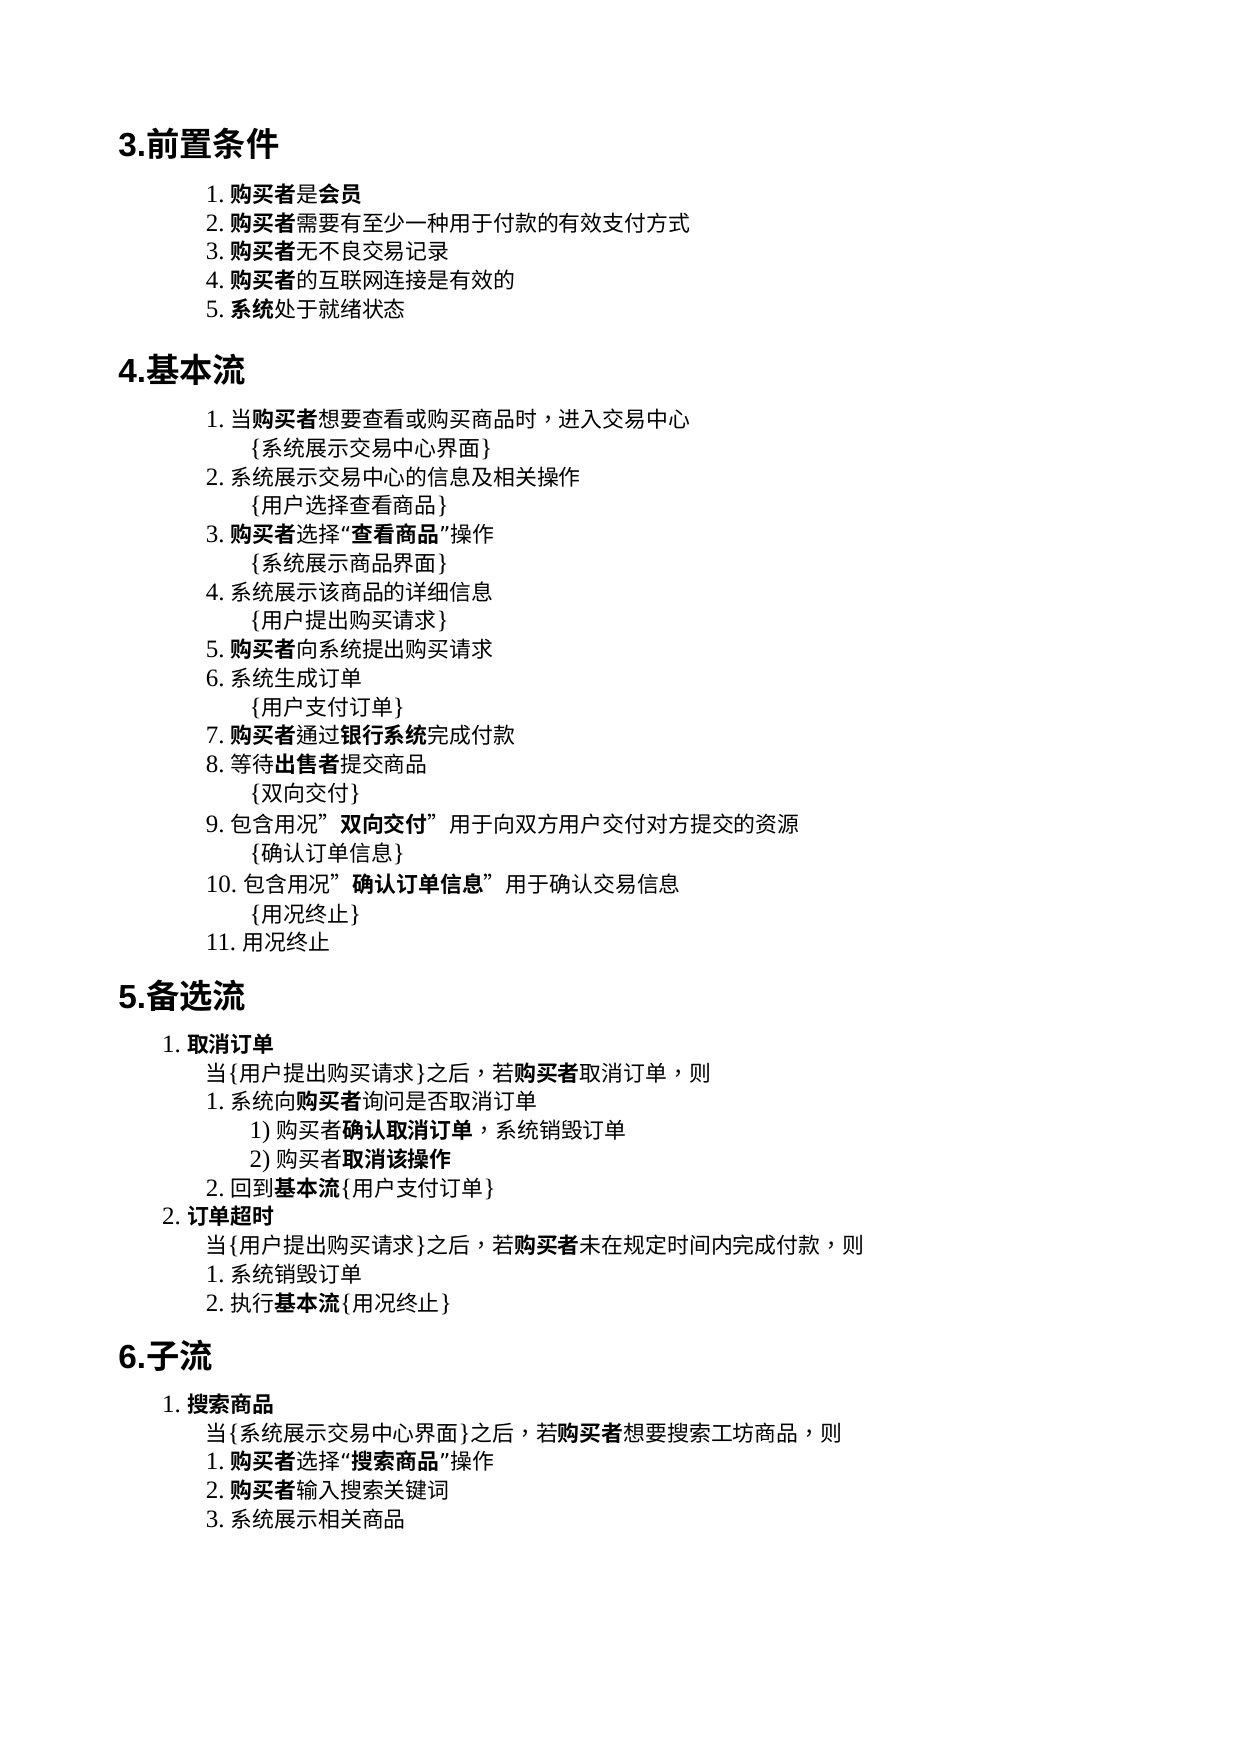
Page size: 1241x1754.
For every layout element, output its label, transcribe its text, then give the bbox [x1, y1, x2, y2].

list 系统销毁订单 [206, 1259, 1122, 1288]
list 购买者通过银行系统完成付款 [206, 720, 1122, 749]
text {系统展示商品界面} [206, 548, 1122, 577]
list 系统处于就绪状态 [206, 294, 1122, 323]
list 系统向购买者询问是否取消订单 [206, 1086, 1122, 1115]
list 购买者选择“查看商品”操作 [206, 519, 1122, 548]
list 回到基本流{用户支付订单} [206, 1173, 1122, 1201]
list 购买者是会员 [206, 179, 1122, 208]
list 购买者输入搜索关键词 [206, 1475, 1122, 1504]
list 等待出售者提交商品 [206, 749, 1122, 778]
text {用户支付订单} [206, 692, 1122, 720]
list 购买者取消该操作 [206, 1144, 1122, 1173]
text {用户提出购买请求} [206, 605, 1122, 634]
list 购买者需要有至少一种用于付款的有效支付方式 [206, 208, 1122, 236]
subtitle 4.基本流 [118, 343, 1122, 392]
text 当{用户提出购买请求}之后，若购买者取消订单，则 [162, 1058, 1122, 1086]
text {用户选择查看商品} [206, 490, 1122, 519]
text {确认订单信息} [206, 838, 1122, 867]
list 购买者无不良交易记录 [206, 236, 1122, 265]
list 购买者向系统提出购买请求 [206, 634, 1122, 663]
list 执行基本流{用况终止} [206, 1288, 1122, 1316]
list 系统展示该商品的详细信息 [206, 577, 1122, 605]
subtitle 6.子流 [118, 1337, 1122, 1376]
list 订单超时 [162, 1201, 1122, 1230]
subtitle 3.前置条件 [118, 118, 1122, 166]
list 系统生成订单 [206, 663, 1122, 692]
list 搜索商品 [162, 1389, 1122, 1418]
subtitle 5.备选流 [118, 977, 1122, 1016]
text 当{系统展示交易中心界面}之后，若购买者想要搜索工坊商品，则 [162, 1418, 1122, 1446]
text {双向交付} [206, 778, 1122, 807]
text {用况终止} [206, 899, 1122, 927]
list 购买者的互联网连接是有效的 [206, 265, 1122, 294]
list 系统展示交易中心的信息及相关操作 [206, 462, 1122, 490]
list 取消订单 [162, 1029, 1122, 1058]
text 当{用户提出购买请求}之后，若购买者未在规定时间内完成付款，则 [162, 1230, 1122, 1259]
list 用况终止 [206, 927, 1122, 956]
list 购买者确认取消订单，系统销毁订单 [206, 1115, 1122, 1144]
text {系统展示交易中心界面} [206, 433, 1122, 462]
list 系统展示相关商品 [206, 1504, 1122, 1533]
list 当购买者想要查看或购买商品时，进入交易中心 [206, 404, 1122, 433]
list 包含用况”确认订单信息”用于确认交易信息 [206, 867, 1122, 899]
list 购买者选择“搜索商品”操作 [206, 1446, 1122, 1475]
list 包含用况”双向交付”用于向双方用户交付对方提交的资源 [206, 807, 1122, 838]
